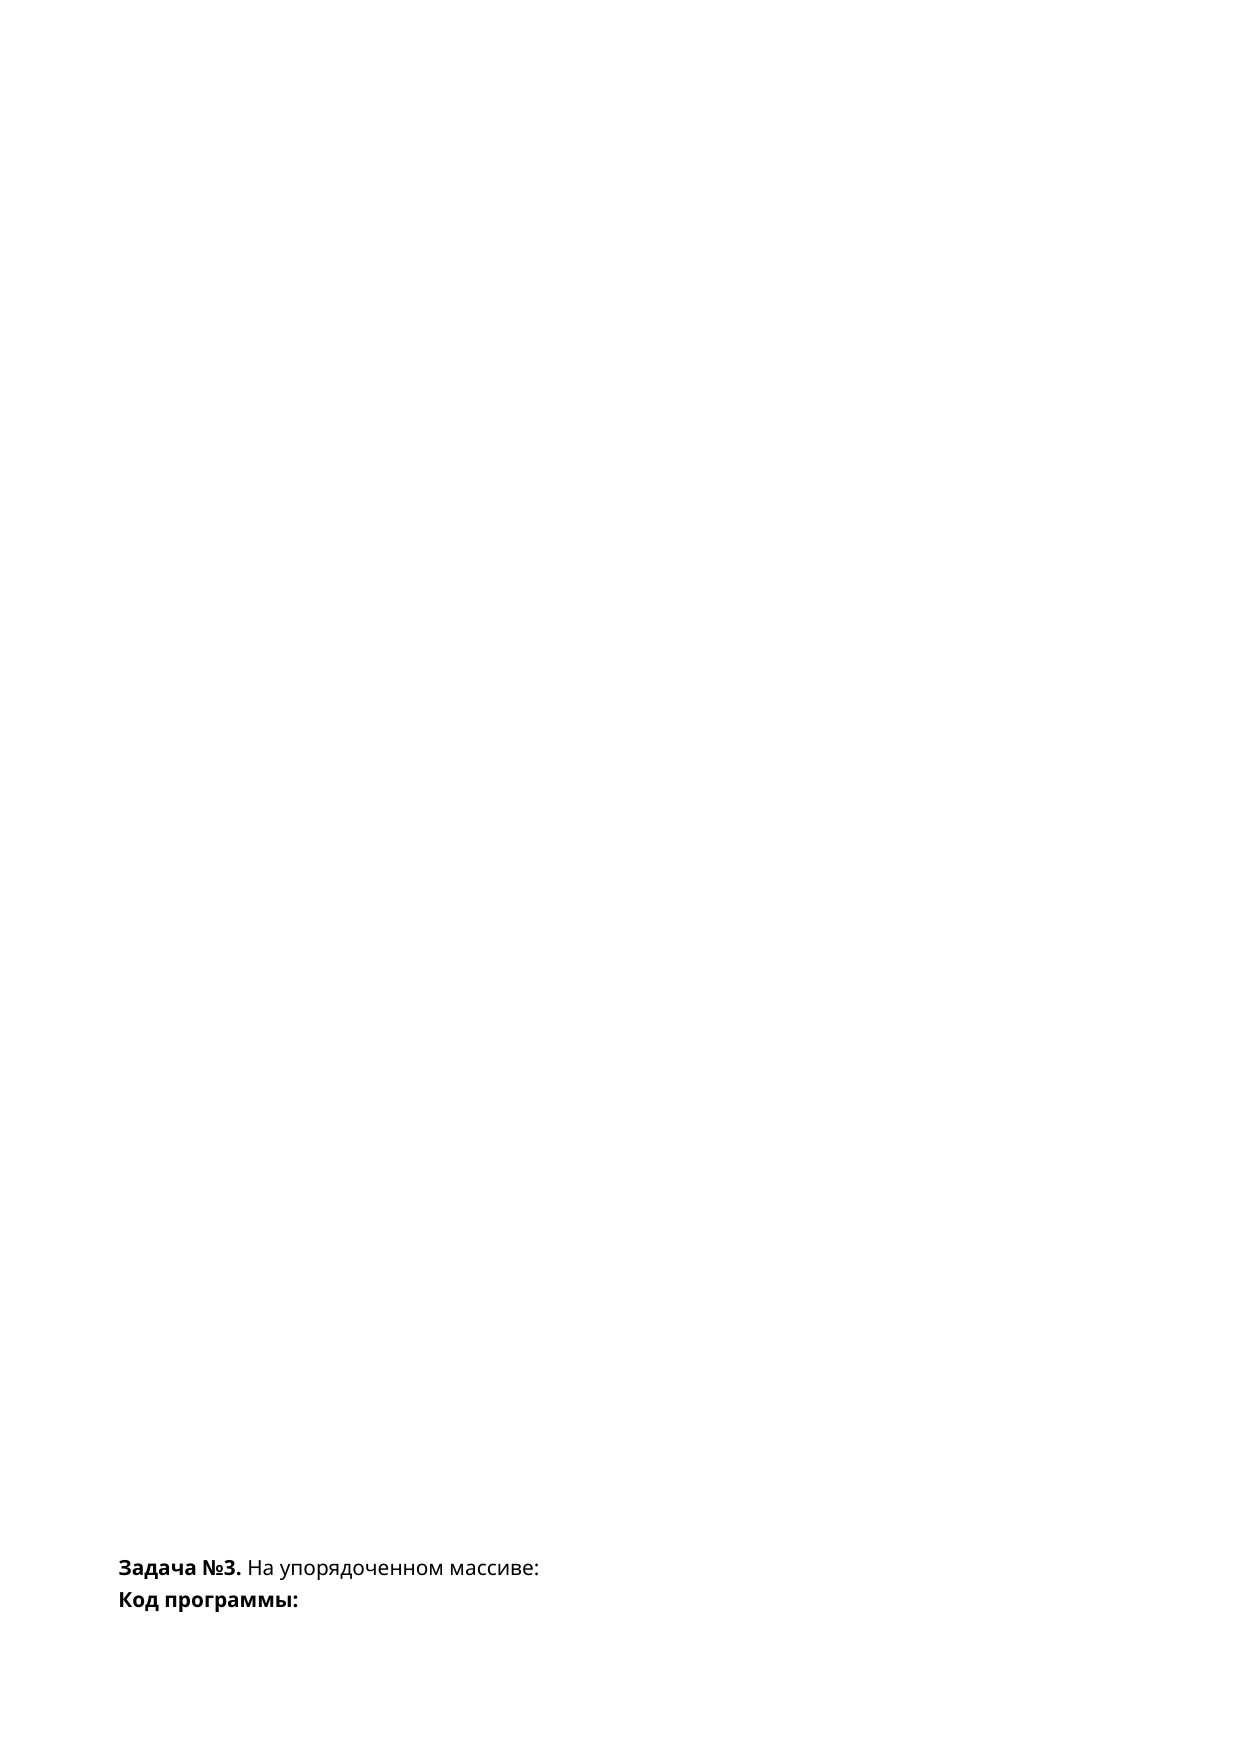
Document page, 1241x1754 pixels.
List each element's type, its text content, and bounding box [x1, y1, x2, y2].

text Код программы: [118, 1585, 1122, 1614]
text Задача №3. На упорядоченном массиве: [118, 1553, 1122, 1581]
